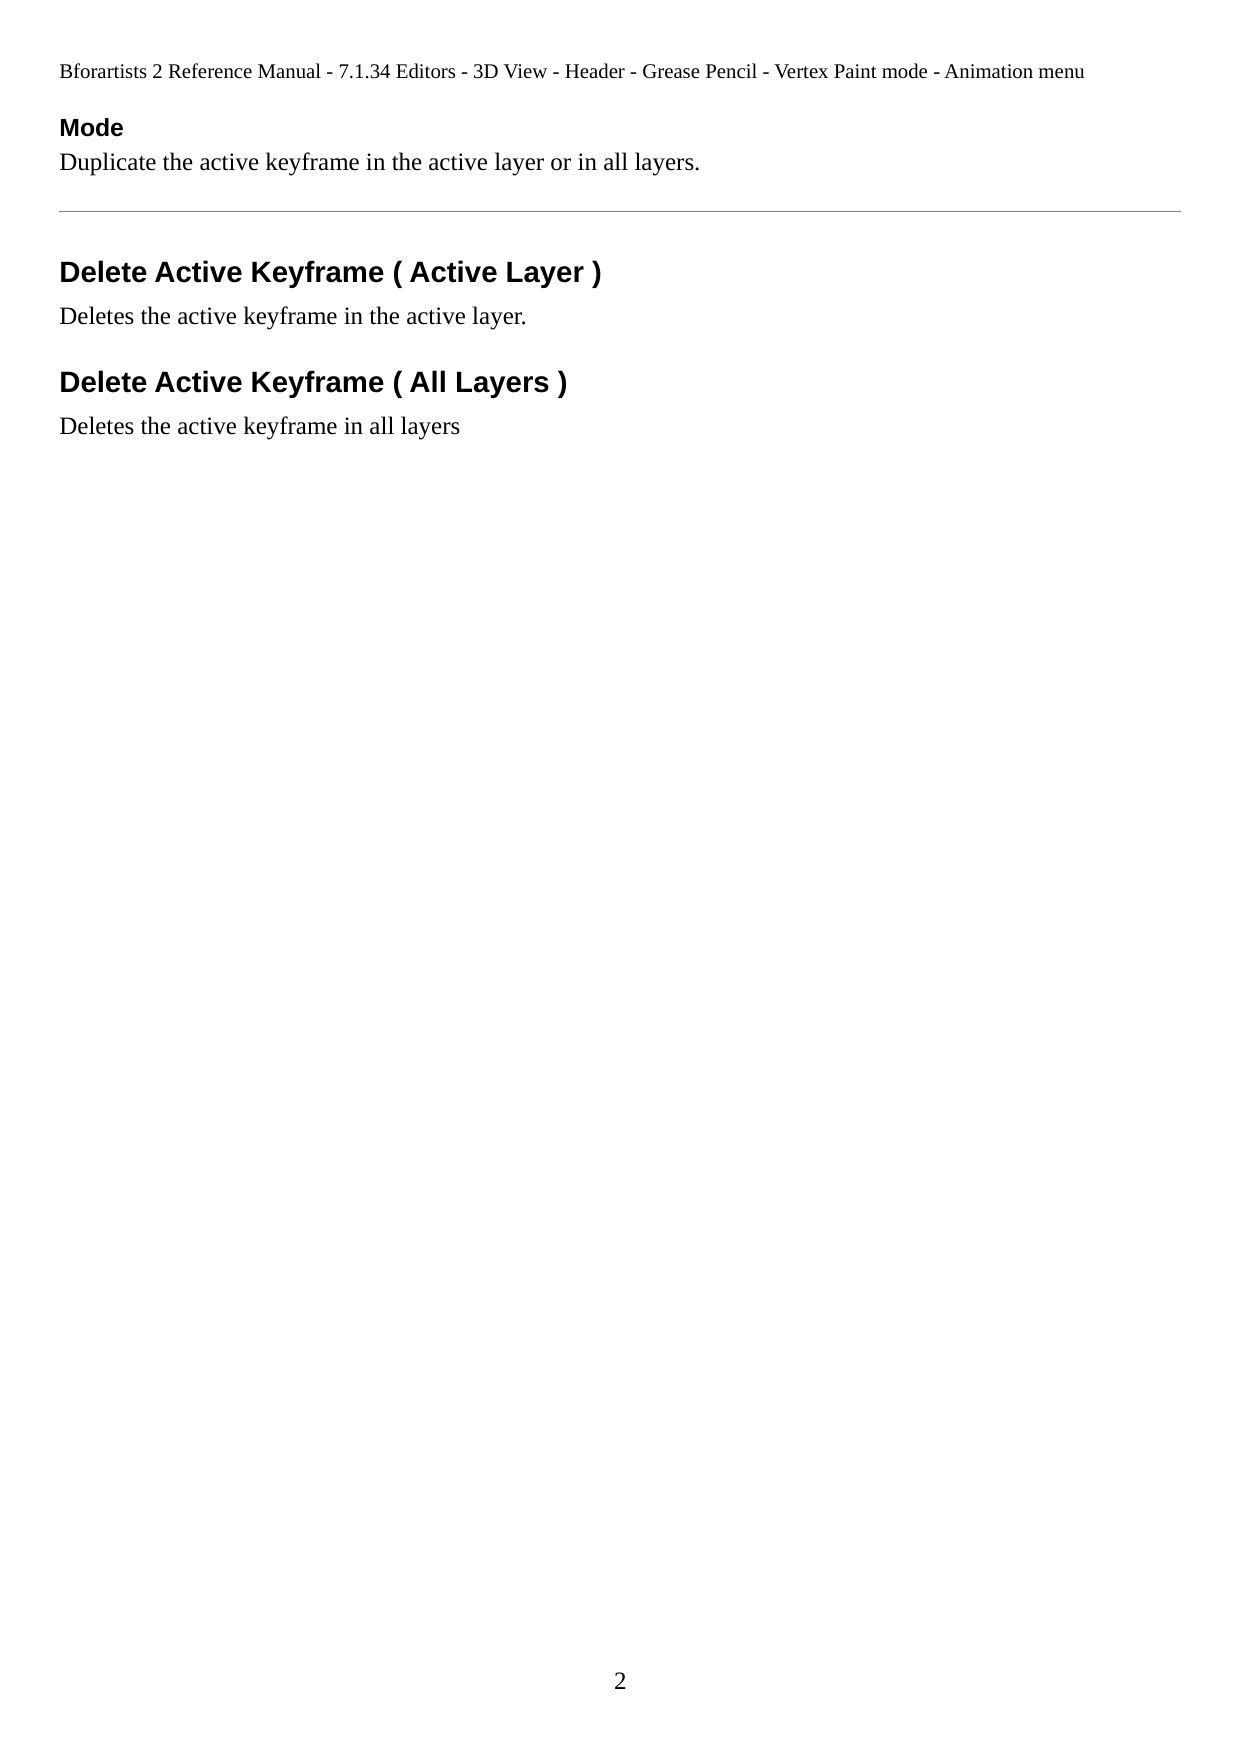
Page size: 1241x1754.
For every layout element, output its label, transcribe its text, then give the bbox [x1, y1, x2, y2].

text Deletes the active keyframe in the active layer. [59, 301, 1181, 330]
subtitle Delete Active Keyframe ( All Layers ) [59, 365, 1181, 399]
text Duplicate the active keyframe in the active layer or in all layers. [59, 147, 1181, 176]
subtitle Delete Active Keyframe ( Active Layer ) [59, 255, 1181, 289]
subtitle Mode [59, 113, 1181, 141]
text Deletes the active keyframe in all layers [59, 411, 1181, 440]
